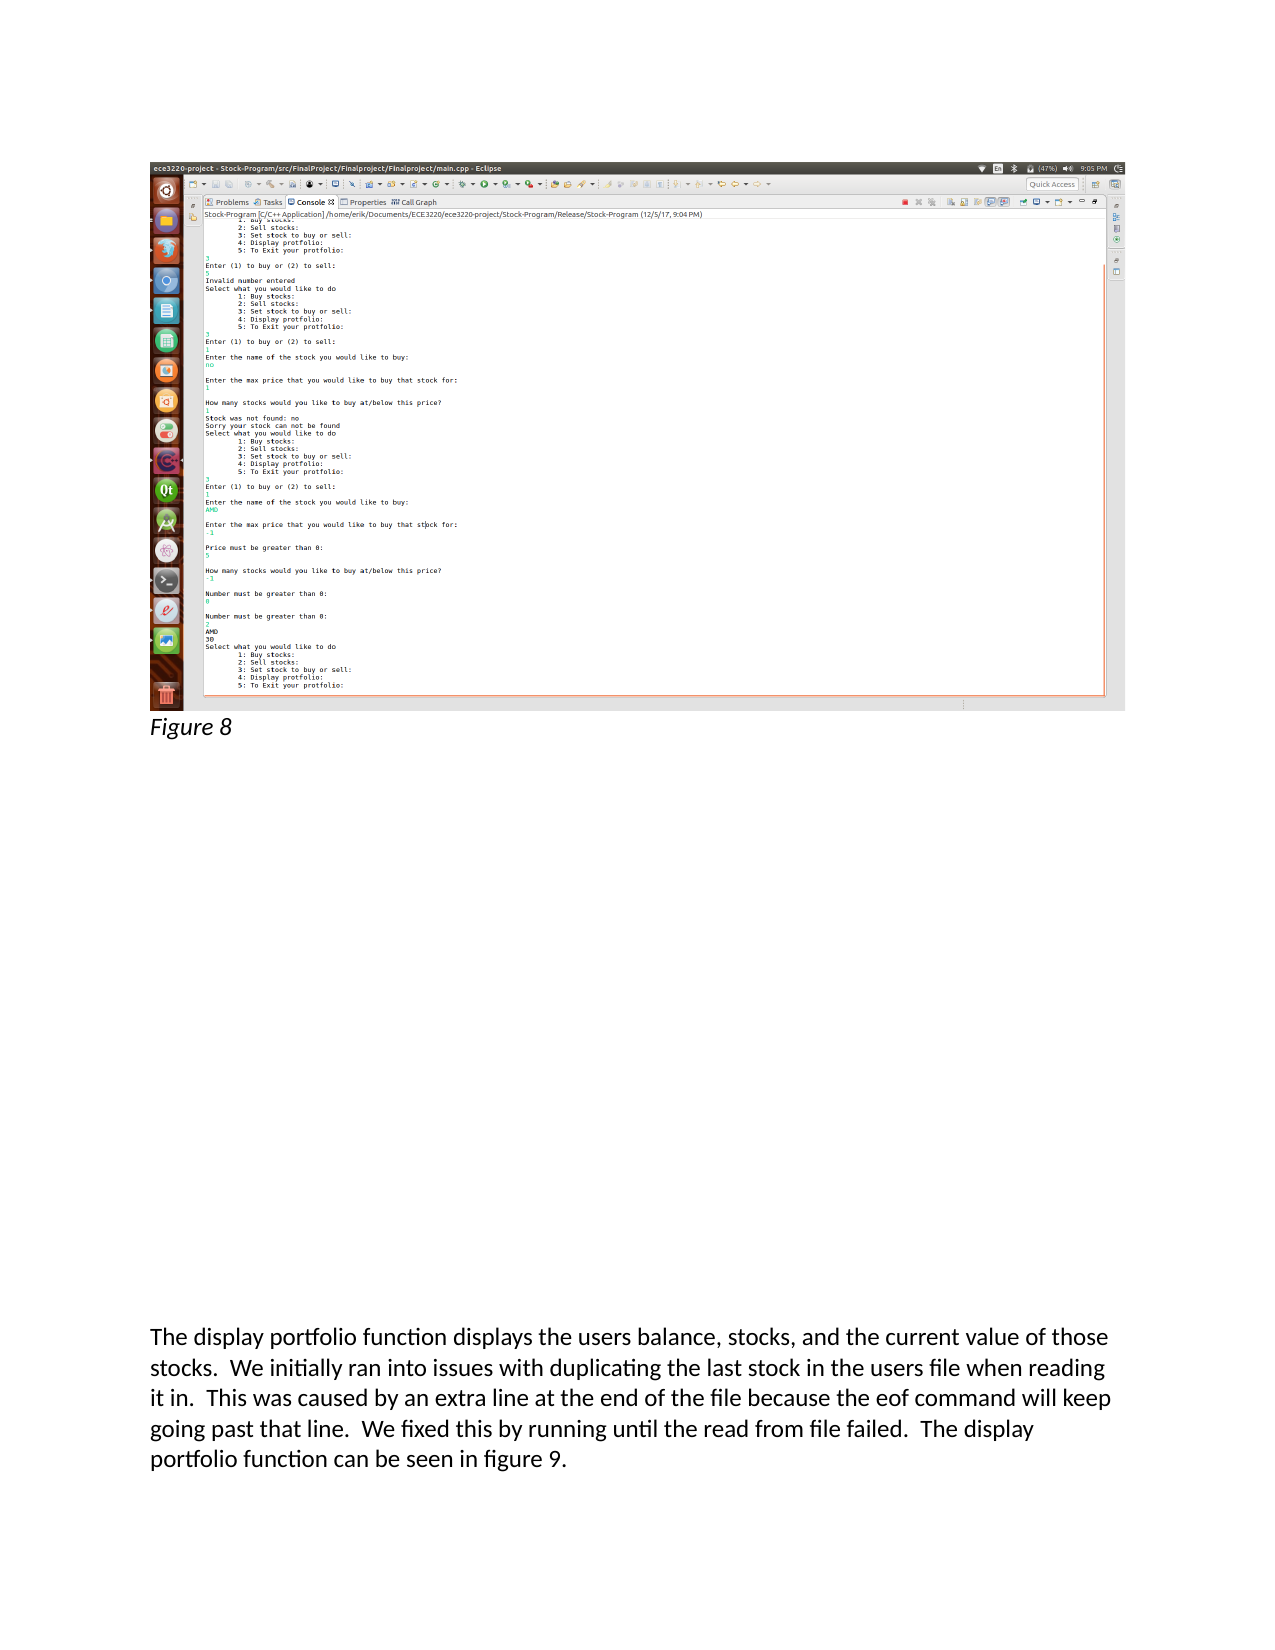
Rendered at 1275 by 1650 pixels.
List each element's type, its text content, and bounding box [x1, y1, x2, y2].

picture [150, 162, 1125, 711]
text Figure 8 [150, 711, 1125, 741]
text The display portfolio function displays the users balance, stocks, and the current value of those stocks. We initially ran into issues with duplicating the last stock in the users file when reading it in. This was caused by an extra line at the end of the file because the eof command will keep going past that line. We fixed this by running until the read from file failed. The display portfolio function can be seen in figure 9. [150, 1321, 1125, 1474]
